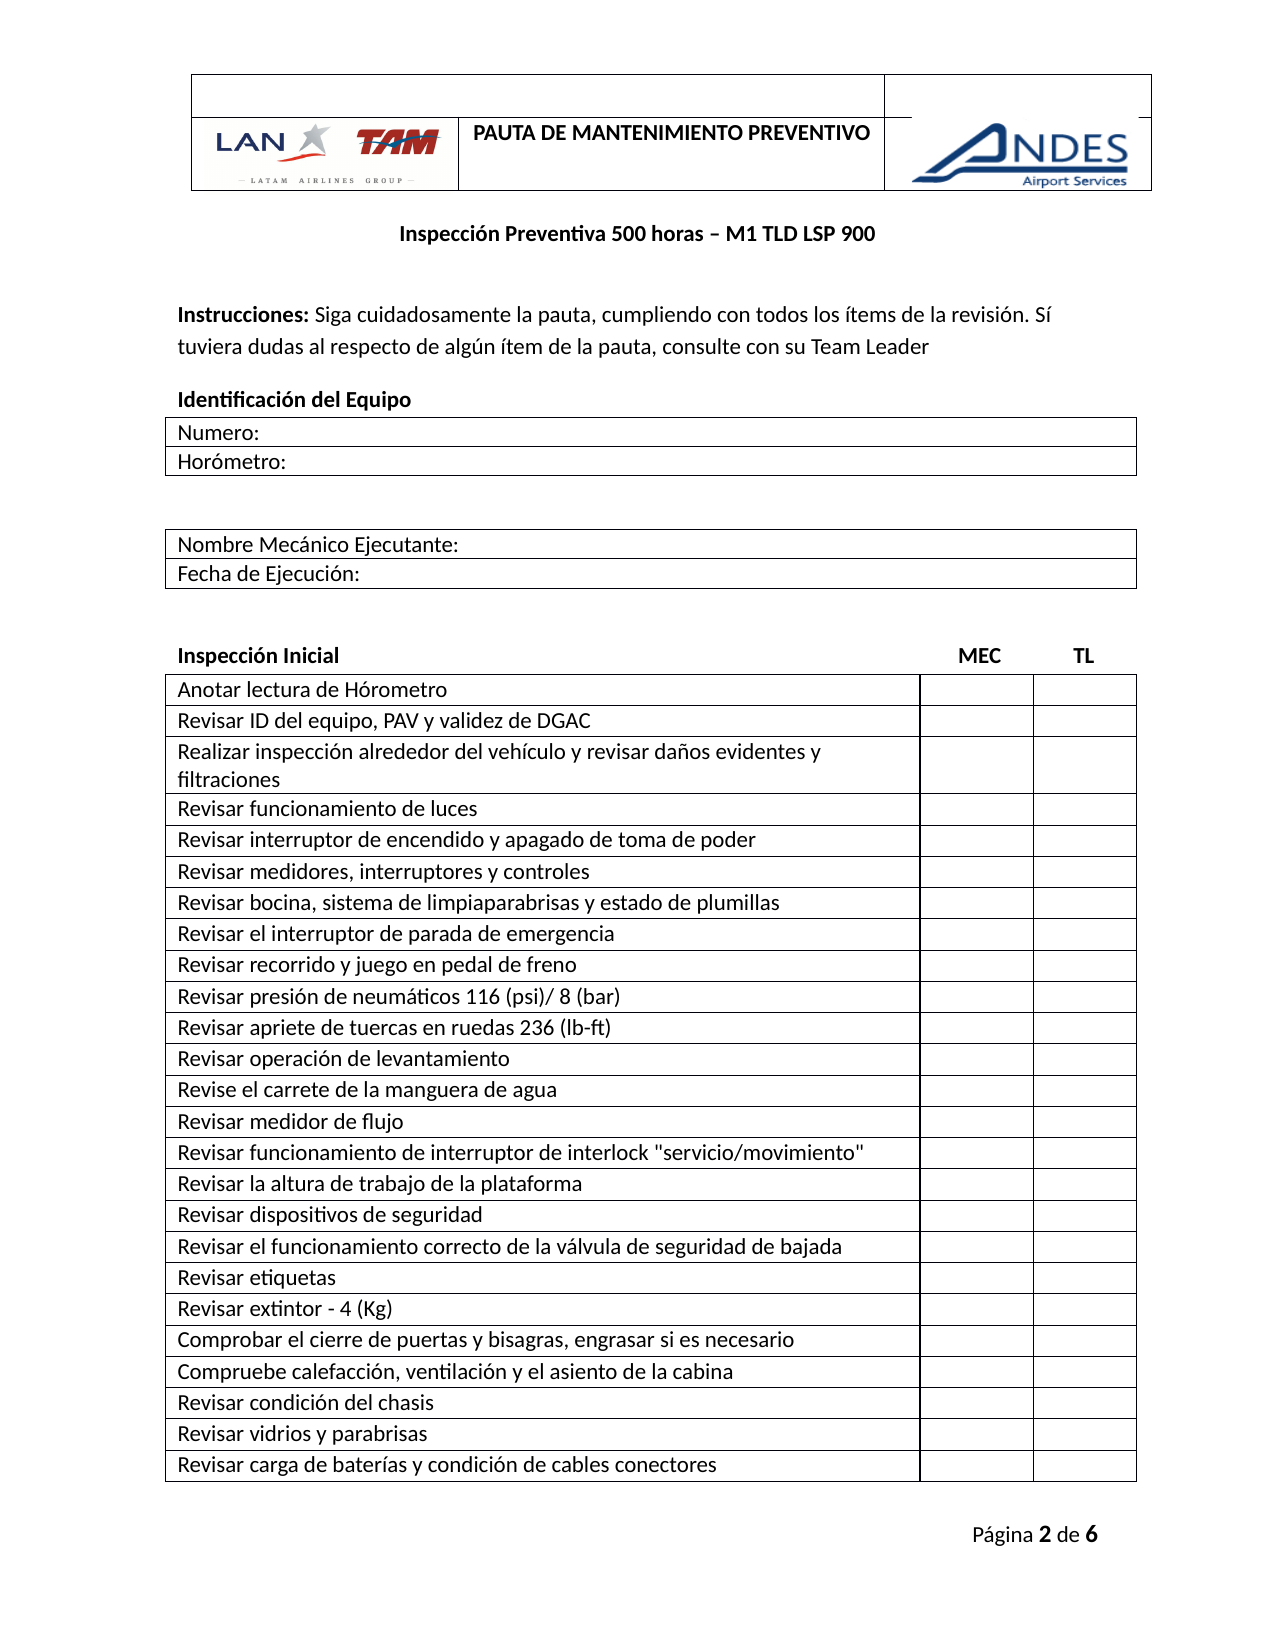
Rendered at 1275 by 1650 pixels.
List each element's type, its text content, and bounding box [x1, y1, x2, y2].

table_cell Revisar condición del chasis [166, 1388, 919, 1418]
table_cell [1034, 1138, 1136, 1168]
table_cell [1034, 1451, 1136, 1481]
table_cell Comprobar el cierre de puertas y bisagras, engrasar si es necesario [166, 1326, 919, 1356]
table_header Numero: [166, 418, 1136, 446]
table_cell [921, 919, 1033, 949]
table_cell Revise el carrete de la manguera de agua [166, 1076, 919, 1106]
table_cell [1034, 706, 1136, 736]
table_cell [921, 1294, 1033, 1324]
table_header Anotar lectura de Hórometro [166, 675, 919, 705]
table_cell Revisar ID del equipo, PAV y validez de DGAC [166, 706, 919, 736]
table_cell [1034, 919, 1136, 949]
table_cell Revisar bocina, sistema de limpiaparabrisas y estado de plumillas [166, 888, 919, 918]
table_cell Revisar el interruptor de parada de emergencia [166, 919, 919, 949]
table_cell [921, 737, 1033, 793]
table_cell [921, 982, 1033, 1012]
table_cell Revisar interruptor de encendido y apagado de toma de poder [166, 826, 919, 856]
table_cell [1034, 1388, 1136, 1418]
table_cell [921, 826, 1033, 856]
table_cell Revisar el funcionamiento correcto de la válvula de seguridad de bajada [166, 1232, 919, 1262]
table_cell [1034, 794, 1136, 824]
table_cell [921, 1357, 1033, 1387]
table_cell [1034, 1076, 1136, 1106]
table_cell Revisar carga de baterías y condición de cables conectores [166, 1451, 919, 1481]
table_cell [1034, 1326, 1136, 1356]
table_cell [1034, 1357, 1136, 1387]
table_cell [921, 1076, 1033, 1106]
table_cell [1034, 1201, 1136, 1231]
table_cell Compruebe calefacción, ventilación y el asiento de la cabina [166, 1357, 919, 1387]
table_cell [921, 1388, 1033, 1418]
table_cell Revisar operación de levantamiento [166, 1044, 919, 1074]
text Identificación del Equipo [177, 385, 1098, 413]
picture [204, 118, 454, 190]
table_cell [1034, 1044, 1136, 1074]
table_cell [1034, 737, 1136, 793]
table_cell [1034, 1419, 1136, 1449]
table_cell [1034, 1169, 1136, 1199]
table_cell [1034, 826, 1136, 856]
table_cell Revisar vidrios y parabrisas [166, 1419, 919, 1449]
table_cell [921, 1451, 1033, 1481]
table_cell [1034, 951, 1136, 981]
table_cell [1034, 1232, 1136, 1262]
table_cell Realizar inspección alrededor del vehículo y revisar daños evidentes y filtraciones [166, 737, 919, 793]
table_cell [1034, 857, 1136, 887]
table_cell [921, 1263, 1033, 1293]
table_cell [921, 1169, 1033, 1199]
table_header [1034, 675, 1136, 705]
table_cell [921, 951, 1033, 981]
table_cell [921, 857, 1033, 887]
table_cell Revisar medidores, interruptores y controles [166, 857, 919, 887]
table_cell [921, 1044, 1033, 1074]
table_cell [921, 1013, 1033, 1043]
table_cell [1034, 888, 1136, 918]
table_header [921, 675, 1033, 705]
table_cell Revisar medidor de flujo [166, 1107, 919, 1137]
table_cell [921, 1201, 1033, 1231]
table_cell [921, 1107, 1033, 1137]
text Inspección Preventiva 500 horas – M1 TLD LSP 900 [177, 219, 1098, 247]
table_cell Revisar apriete de tuercas en ruedas 236 (lb-ft) [166, 1013, 919, 1043]
table_cell Revisar funcionamiento de interruptor de interlock "servicio/movimiento" [166, 1138, 919, 1168]
table_cell [1034, 1294, 1136, 1324]
table_cell Fecha de Ejecución: [166, 559, 1136, 587]
table_cell Horómetro: [166, 447, 1136, 475]
table_cell Revisar funcionamiento de luces [166, 794, 919, 824]
table_header Nombre Mecánico Ejecutante: [166, 530, 1136, 558]
table_cell [921, 1419, 1033, 1449]
text Instrucciones: Siga cuidadosamente la pauta, cumpliendo con todos los ítems de la revisión. Sí tuviera dudas al respecto de algún ítem de la pauta, consulte con su Team Leader [177, 300, 1098, 360]
table_cell [1034, 1263, 1136, 1293]
table_cell Revisar recorrido y juego en pedal de freno [166, 951, 919, 981]
text Inspección Inicial MEC TL [177, 641, 1098, 669]
table_cell [1034, 1013, 1136, 1043]
table_cell [921, 888, 1033, 918]
table_cell Revisar presión de neumáticos 116 (psi)/ 8 (bar) [166, 982, 919, 1012]
table_cell Revisar extintor - 4 (Kg) [166, 1294, 919, 1324]
table_cell Revisar dispositivos de seguridad [166, 1201, 919, 1231]
picture [204, 191, 454, 195]
table_cell Revisar etiquetas [166, 1263, 919, 1293]
table_cell [921, 1138, 1033, 1168]
table_cell [1034, 1107, 1136, 1137]
table_cell [921, 1232, 1033, 1262]
table_cell [921, 794, 1033, 824]
table_cell [921, 706, 1033, 736]
table_cell [921, 1326, 1033, 1356]
table_cell Revisar la altura de trabajo de la plataforma [166, 1169, 919, 1199]
table_cell [1034, 982, 1136, 1012]
picture [911, 117, 1139, 190]
